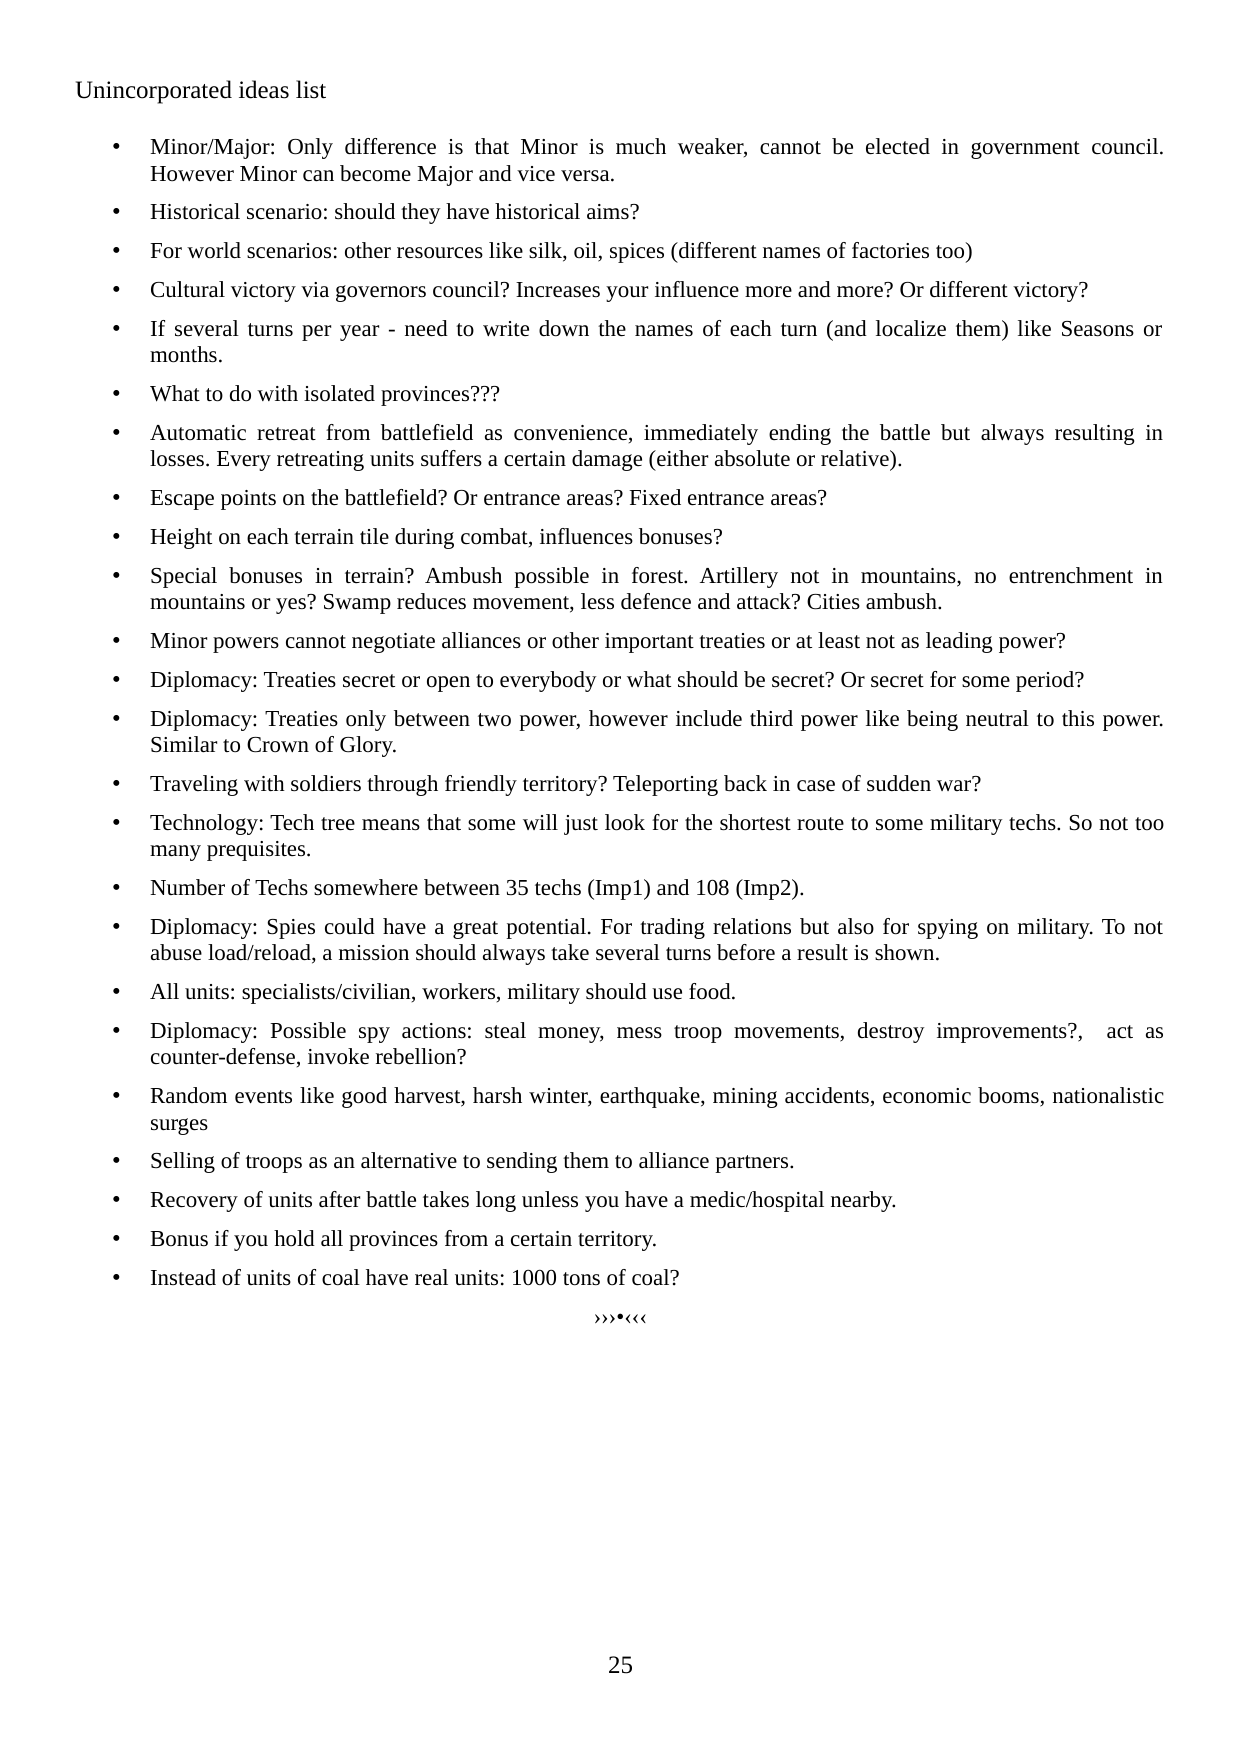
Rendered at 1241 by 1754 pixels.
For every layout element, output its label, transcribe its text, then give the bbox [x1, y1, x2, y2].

list Diplomacy: Spies could have a great potential. For trading relations but also for spying on military. To not abuse load/reload, a mission should always take several turns before a result is shown. [112, 913, 1166, 966]
list Special bonuses in terrain? Ambush possible in forest. Artillery not in mountains, no entrenchment in mountains or yes? Swamp reduces movement, less defence and attack? Cities ambush. [112, 562, 1166, 615]
list Minor/Major: Only difference is that Minor is much weaker, cannot be elected in government council. However Minor can become Major and vice versa. [112, 133, 1166, 186]
list Escape points on the battlefield? Or entrance areas? Fixed entrance areas? [112, 484, 1166, 511]
list Minor powers cannot negotiate alliances or other important treaties or at least not as leading power? [112, 627, 1166, 653]
list Number of Techs somewhere between 35 techs (Imp1) and 108 (Imp2). [112, 874, 1166, 901]
list Historical scenario: should they have historical aims? [112, 198, 1166, 225]
list Cultural victory via governors council? Increases your influence more and more? Or different victory? [112, 276, 1166, 302]
list Random events like good harvest, harsh winter, earthquake, mining accidents, economic booms, nationalistic surges [112, 1082, 1166, 1135]
list Selling of troops as an alternative to sending them to alliance partners. [112, 1147, 1166, 1174]
list Height on each terrain tile during combat, influences bonuses? [112, 523, 1166, 549]
list What to do with isolated provinces??? [112, 380, 1166, 407]
list If several turns per year - need to write down the names of each turn (and localize them) like Seasons or months. [112, 315, 1166, 368]
list Instead of units of coal have real units: 1000 tons of coal? [112, 1264, 1166, 1290]
list Diplomacy: Treaties only between two power, however include third power like being neutral to this power. Similar to Crown of Glory. [112, 705, 1166, 758]
text ›››•‹‹‹ [75, 1303, 1166, 1329]
list Automatic retreat from battlefield as convenience, immediately ending the battle but always resulting in losses. Every retreating units suffers a certain damage (either absolute or relative). [112, 419, 1166, 472]
list Diplomacy: Possible spy actions: steal money, mess troop movements, destroy improvements?, act as counter-defense, invoke rebellion? [112, 1017, 1166, 1070]
list Recovery of units after battle takes long unless you have a medic/hospital nearby. [112, 1186, 1166, 1213]
list Traveling with soldiers through friendly territory? Teleporting back in case of sudden war? [112, 770, 1166, 796]
list All units: specialists/civilian, workers, military should use food. [112, 978, 1166, 1004]
list Technology: Tech tree means that some will just look for the shortest route to some military techs. So not too many prequisites. [112, 809, 1166, 862]
list For world scenarios: other resources like silk, oil, spices (different names of factories too) [112, 237, 1166, 264]
list Bonus if you hold all provinces from a certain territory. [112, 1225, 1166, 1252]
list Diplomacy: Treaties secret or open to everybody or what should be secret? Or secret for some period? [112, 666, 1166, 692]
